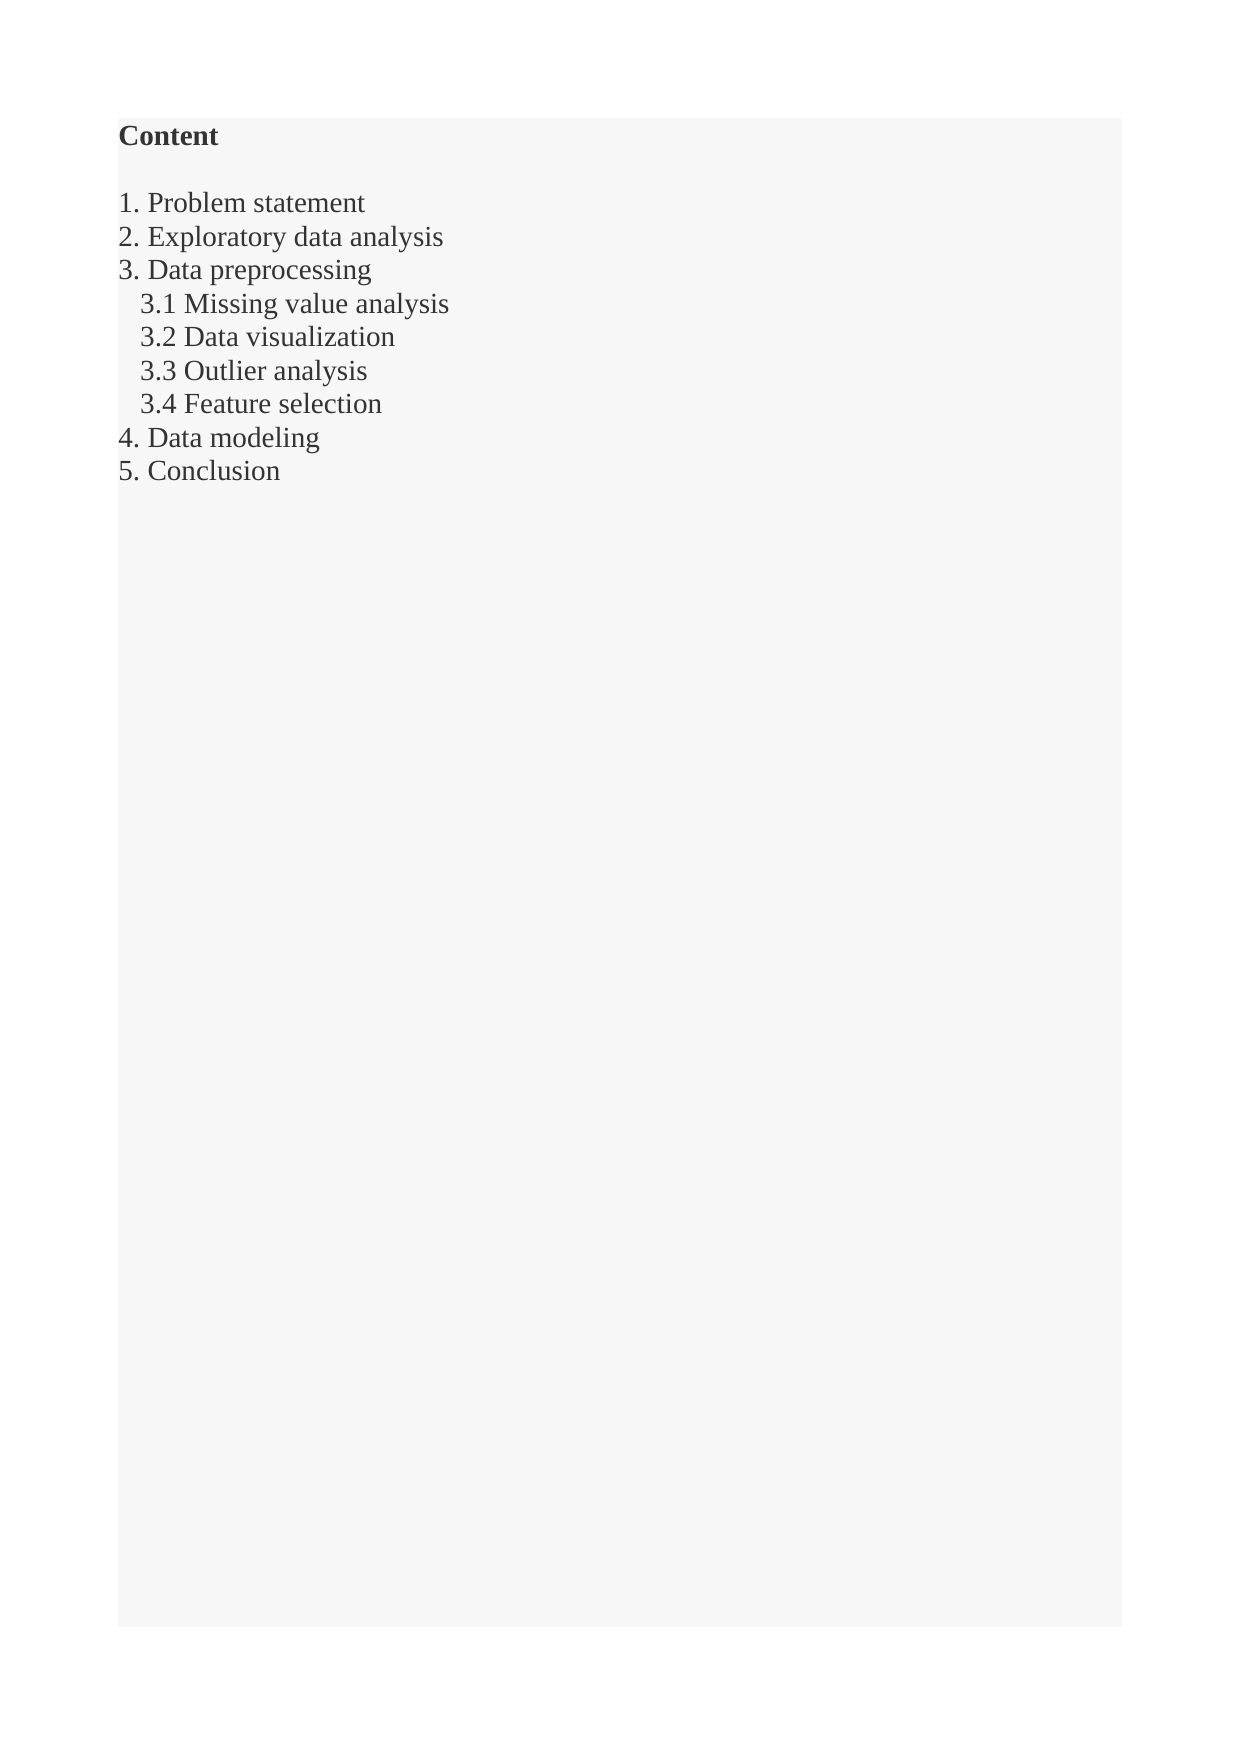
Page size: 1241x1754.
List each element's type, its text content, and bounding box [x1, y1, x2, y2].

text Content [118, 118, 1122, 152]
text 3. Data preprocessing [118, 252, 1122, 286]
text 3.4 Feature selection [118, 386, 1122, 420]
text 2. Exploratory data analysis [118, 219, 1122, 252]
text 5. Conclusion [118, 453, 1122, 487]
text 1. Problem statement [118, 185, 1122, 219]
text 3.3 Outlier analysis [118, 353, 1122, 386]
text 4. Data modeling [118, 420, 1122, 453]
text 3.2 Data visualization [118, 319, 1122, 353]
text 3.1 Missing value analysis [118, 286, 1122, 319]
